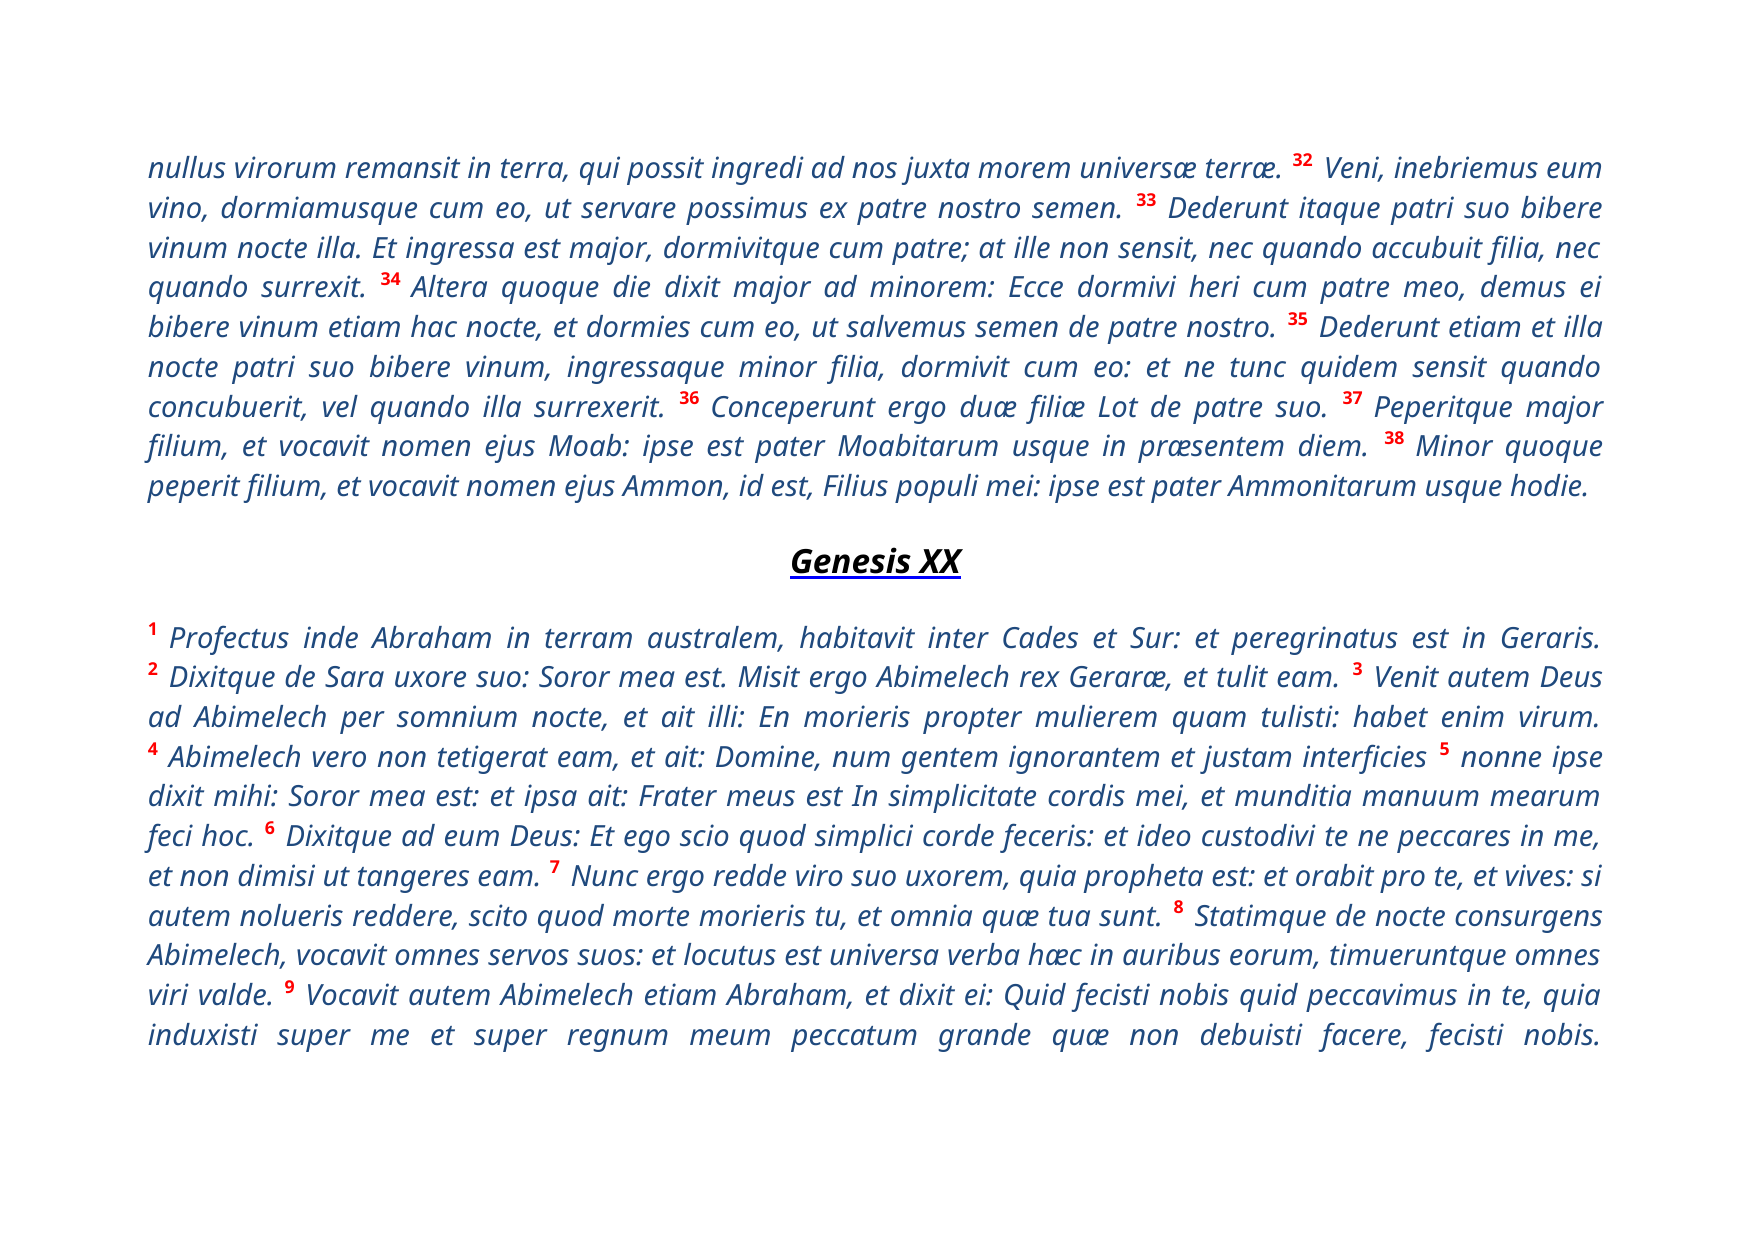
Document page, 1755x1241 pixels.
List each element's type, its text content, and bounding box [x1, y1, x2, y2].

text Genesis XX [148, 538, 1606, 584]
text 1 Profectus inde Abraham in terram australem, habitavit inter Cades et Sur: et peregrinatus est in Geraris. 2 Dixitque de Sara uxore suo: Soror mea est. Misit ergo Abimelech rex Geraræ, et tulit eam. 3 Venit autem Deus ad Abimelech per somnium nocte, et ait illi: En morieris propter mulierem quam tulisti: habet enim virum. 4 Abimelech vero non tetigerat eam, et ait: Domine, num gentem ignorantem et justam interficies 5 nonne ipse dixit mihi: Soror mea est: et ipsa ait: Frater meus est In simplicitate cordis mei, et munditia manuum mearum feci hoc. 6 Dixitque ad eum Deus: Et ego scio quod simplici corde feceris: et ideo custodivi te ne peccares in me, et non dimisi ut tangeres eam. 7 Nunc ergo redde viro suo uxorem, quia propheta est: et orabit pro te, et vives: si autem nolueris reddere, scito quod morte morieris tu, et omnia quæ tua sunt. 8 Statimque de nocte consurgens Abimelech, vocavit omnes servos suos: et locutus est universa verba hæc in auribus eorum, timueruntque omnes viri valde. 9 Vocavit autem Abimelech etiam Abraham, et dixit ei: Quid fecisti nobis quid peccavimus in te, quia induxisti super me et super regnum meum peccatum grande quæ non debuisti facere, fecisti nobis. [148, 617, 1606, 1053]
text nullus virorum remansit in terra, qui possit ingredi ad nos juxta morem universæ terræ. 32 Veni, inebriemus eum vino, dormiamusque cum eo, ut servare possimus ex patre nostro semen. 33 Dederunt itaque patri suo bibere vinum nocte illa. Et ingressa est major, dormivitque cum patre; at ille non sensit, nec quando accubuit filia, nec quando surrexit. 34 Altera quoque die dixit major ad minorem: Ecce dormivi heri cum patre meo, demus ei bibere vinum etiam hac nocte, et dormies cum eo, ut salvemus semen de patre nostro. 35 Dederunt etiam et illa nocte patri suo bibere vinum, ingressaque minor filia, dormivit cum eo: et ne tunc quidem sensit quando concubuerit, vel quando illa surrexerit. 36 Conceperunt ergo duæ filiæ Lot de patre suo. 37 Peperitque major filium, et vocavit nomen ejus Moab: ipse est pater Moabitarum usque in præsentem diem. 38 Minor quoque peperit filium, et vocavit nomen ejus Ammon, id est, Filius populi mei: ipse est pater Ammonitarum usque hodie. [148, 148, 1606, 505]
